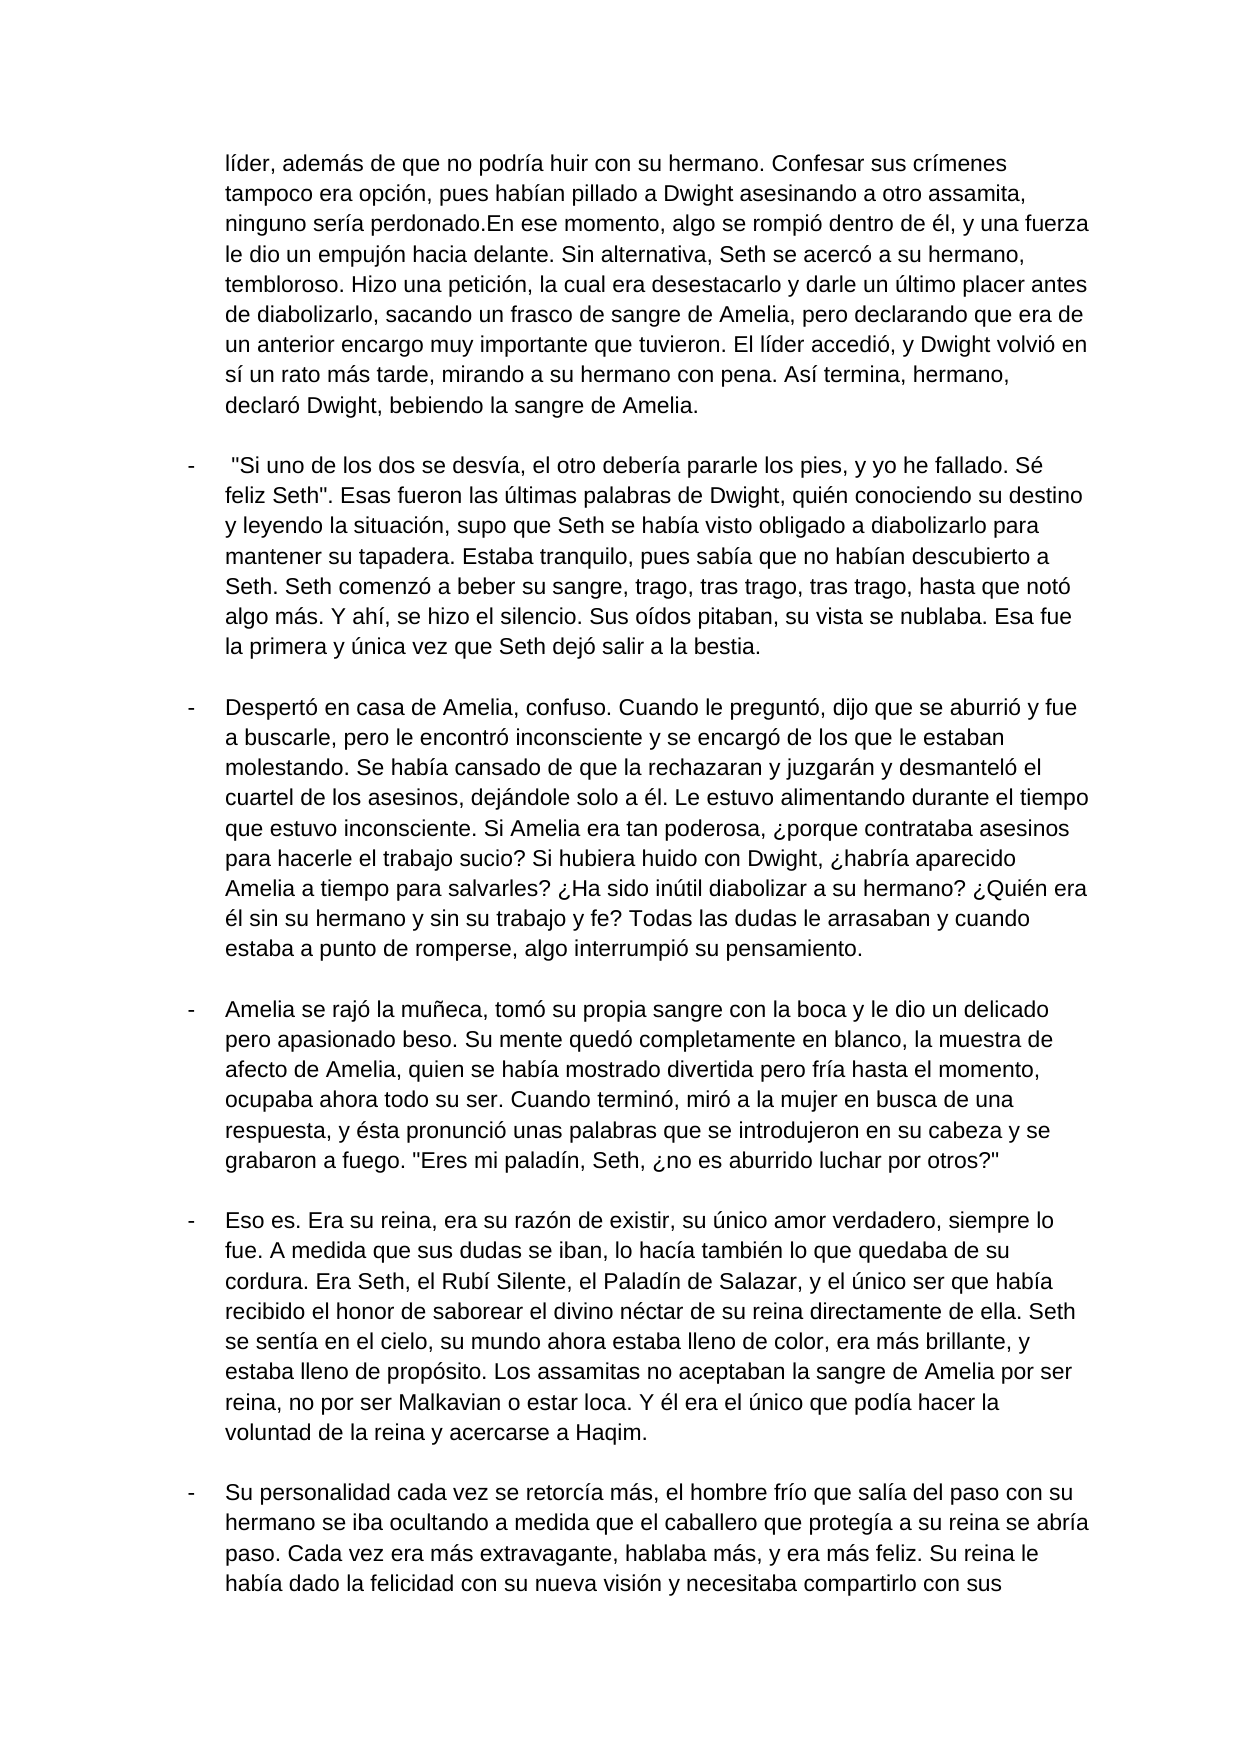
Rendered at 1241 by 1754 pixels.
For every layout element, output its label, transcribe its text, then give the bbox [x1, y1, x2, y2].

list Eso es. Era su reina, era su razón de existir, su único amor verdadero, siempre lo fue. A medida que sus dudas se iban, lo hacía también lo que quedaba de su cordura. Era Seth, el Rubí Silente, el Paladín de Salazar, y el único ser que había recibido el honor de saborear el divino néctar de su reina directamente de ella. Seth se sentía en el cielo, su mundo ahora estaba lleno de color, era más brillante, y estaba lleno de propósito. Los assamitas no aceptaban la sangre de Amelia por ser reina, no por ser Malkavian o estar loca. Y él era el único que podía hacer la voluntad de la reina y acercarse a Haqim. [187, 1207, 1090, 1445]
list líder, además de que no podría huir con su hermano. Confesar sus crímenes tampoco era opción, pues habían pillado a Dwight asesinando a otro assamita, ninguno sería perdonado.En ese momento, algo se rompió dentro de él, y una fuerza le dio un empujón hacia delante. Sin alternativa, Seth se acercó a su hermano, tembloroso. Hizo una petición, la cual era desestacarlo y darle un último placer antes de diabolizarlo, sacando un frasco de sangre de Amelia, pero declarando que era de un anterior encargo muy importante que tuvieron. El líder accedió, y Dwight volvió en sí un rato más tarde, mirando a su hermano con pena. Así termina, hermano, declaró Dwight, bebiendo la sangre de Amelia. [187, 150, 1090, 418]
list Su personalidad cada vez se retorcía más, el hombre frío que salía del paso con su hermano se iba ocultando a medida que el caballero que protegía a su reina se abría paso. Cada vez era más extravagante, hablaba más, y era más feliz. Su reina le había dado la felicidad con su nueva visión y necesitaba compartirlo con sus [187, 1479, 1090, 1596]
list Amelia se rajó la muñeca, tomó su propia sangre con la boca y le dio un delicado pero apasionado beso. Su mente quedó completamente en blanco, la muestra de afecto de Amelia, quien se había mostrado divertida pero fría hasta el momento, ocupaba ahora todo su ser. Cuando terminó, miró a la mujer en busca de una respuesta, y ésta pronunció unas palabras que se introdujeron en su cabeza y se grabaron a fuego. "Eres mi paladín, Seth, ¿no es aburrido luchar por otros?" [187, 996, 1090, 1173]
list Despertó en casa de Amelia, confuso. Cuando le preguntó, dijo que se aburrió y fue a buscarle, pero le encontró inconsciente y se encargó de los que le estaban molestando. Se había cansado de que la rechazaran y juzgarán y desmanteló el cuartel de los asesinos, dejándole solo a él. Le estuvo alimentando durante el tiempo que estuvo inconsciente. Si Amelia era tan poderosa, ¿porque contrataba asesinos para hacerle el trabajo sucio? Si hubiera huido con Dwight, ¿habría aparecido Amelia a tiempo para salvarles? ¿Ha sido inútil diabolizar a su hermano? ¿Quién era él sin su hermano y sin su trabajo y fe? Todas las dudas le arrasaban y cuando estaba a punto de romperse, algo interrumpió su pensamiento. [187, 694, 1090, 962]
list "Si uno de los dos se desvía, el otro debería pararle los pies, y yo he fallado. Sé feliz Seth". Esas fueron las últimas palabras de Dwight, quién conociendo su destino y leyendo la situación, supo que Seth se había visto obligado a diabolizarlo para mantener su tapadera. Estaba tranquilo, pues sabía que no habían descubierto a Seth. Seth comenzó a beber su sangre, trago, tras trago, tras trago, hasta que notó algo más. Y ahí, se hizo el silencio. Sus oídos pitaban, su vista se nublaba. Esa fue la primera y única vez que Seth dejó salir a la bestia. [187, 452, 1090, 660]
